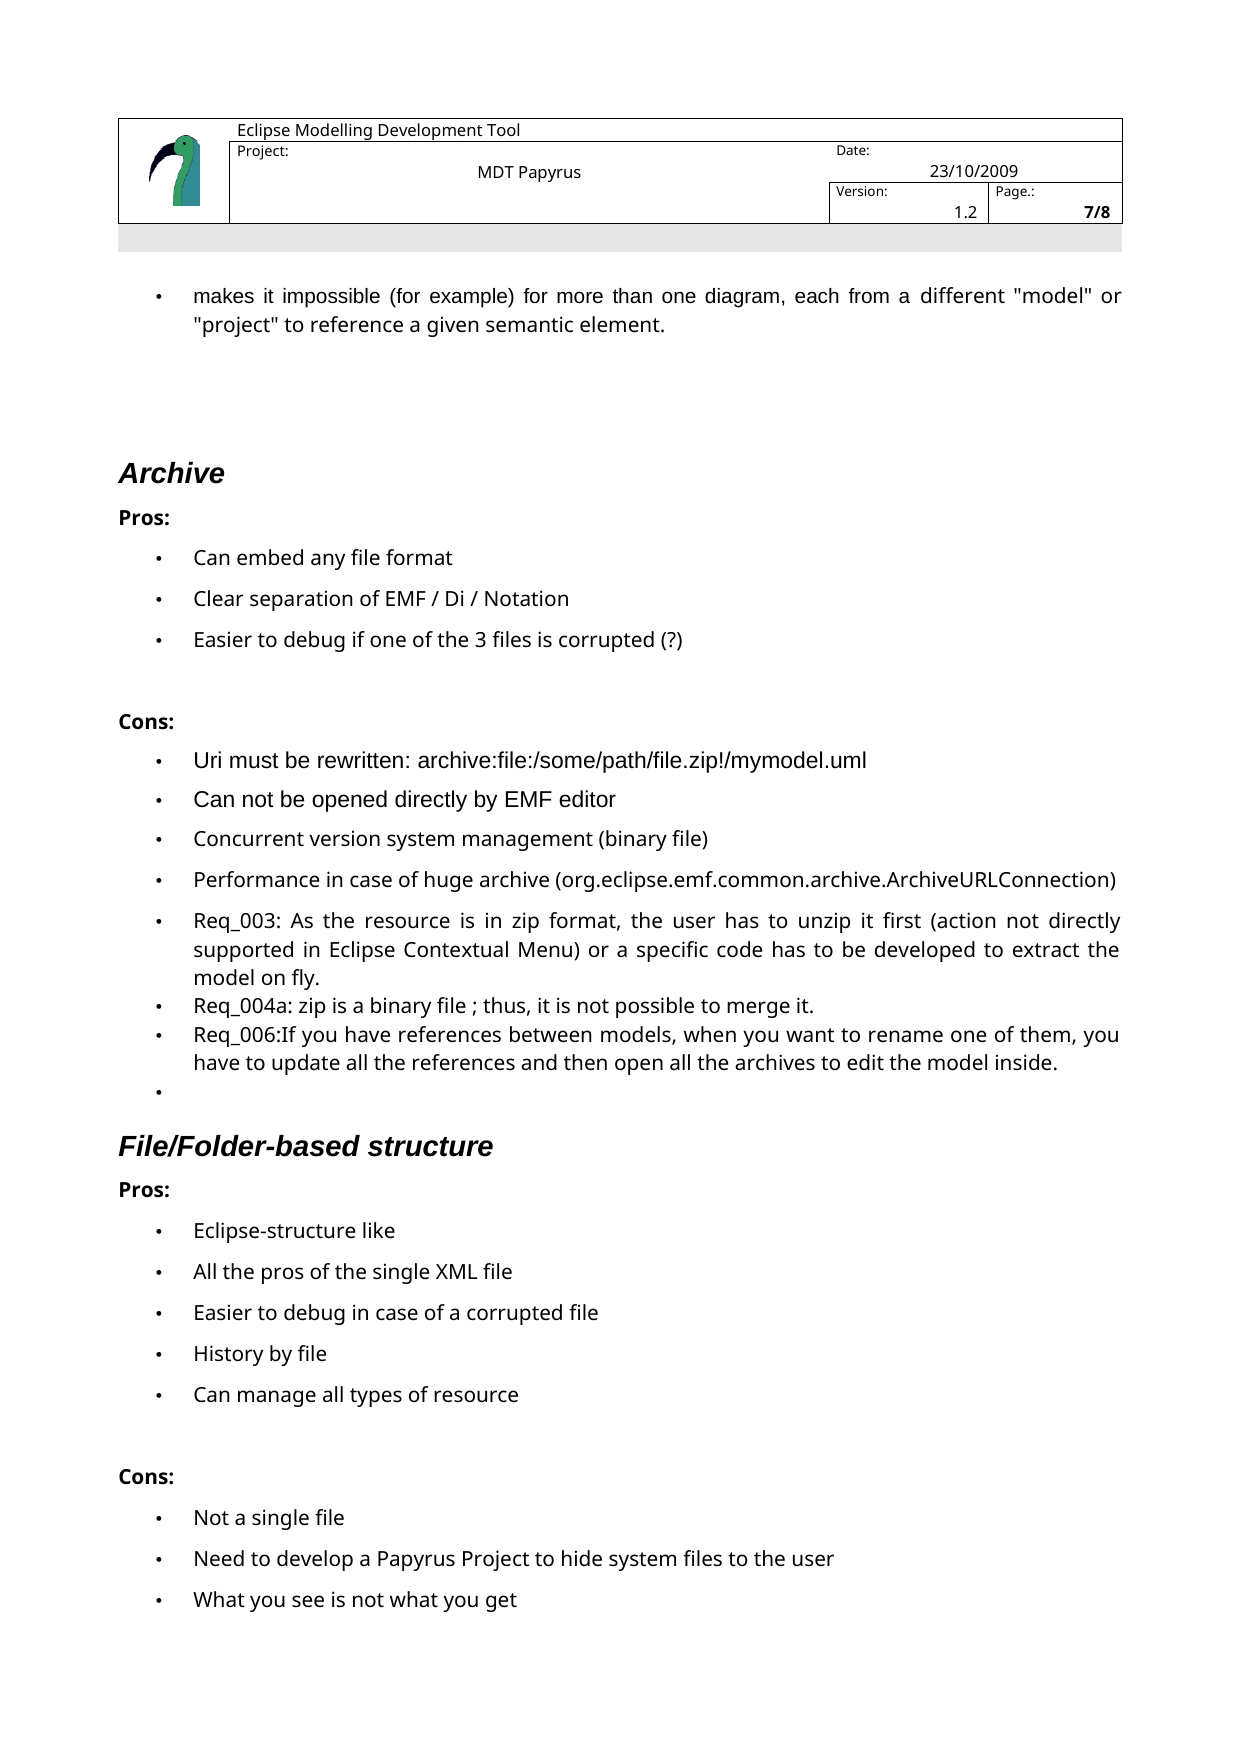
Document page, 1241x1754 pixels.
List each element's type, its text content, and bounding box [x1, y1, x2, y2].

list What you see is not what you get [156, 1585, 1122, 1613]
list Req_006:If you have references between models, when you want to rename one of them, you have to update all the references and then open all the archives to edit the model inside. [156, 1020, 1122, 1077]
list Not a single file [156, 1503, 1122, 1531]
list Req_004a: zip is a binary file ; thus, it is not possible to merge it. [156, 992, 1122, 1020]
list Performance in case of huge archive (org.eclipse.emf.common.archive.ArchiveURLConnection) [156, 865, 1122, 894]
list Need to develop a Papyrus Project to hide system files to the user [156, 1544, 1122, 1572]
list Req_003: As the resource is in zip format, the user has to unzip it first (action not directly supported in Eclipse Contextual Menu) or a specific code has to be developed to extract the model on fly. [156, 906, 1122, 992]
list Eclipse-structure like [156, 1216, 1122, 1245]
list Can manage all types of resource [156, 1380, 1122, 1409]
list makes it impossible (for example) for more than one diagram, each from a different "model" or "project" to reference a given semantic element. [156, 281, 1122, 338]
list Can not be opened directly by EMF editor [156, 786, 1122, 812]
list Can embed any file format [156, 543, 1122, 572]
list All the pros of the single XML file [156, 1257, 1122, 1286]
subtitle File/Folder-based structure [118, 1130, 1122, 1163]
list History by file [156, 1339, 1122, 1368]
list Easier to debug in case of a corrupted file [156, 1298, 1122, 1327]
picture [147, 133, 201, 209]
subtitle Archive [118, 457, 1122, 490]
text Pros: [118, 1176, 1122, 1204]
text Cons: [118, 1462, 1122, 1491]
text Cons: [118, 707, 1122, 736]
list Uri must be rewritten: archive:file:/some/path/file.zip!/mymodel.uml [156, 748, 1122, 774]
text Pros: [118, 503, 1122, 531]
list Clear separation of EMF / Di / Notation [156, 584, 1122, 613]
list Easier to debug if one of the 3 files is corrupted (?) [156, 625, 1122, 654]
list Concurrent version system management (binary file) [156, 824, 1122, 853]
